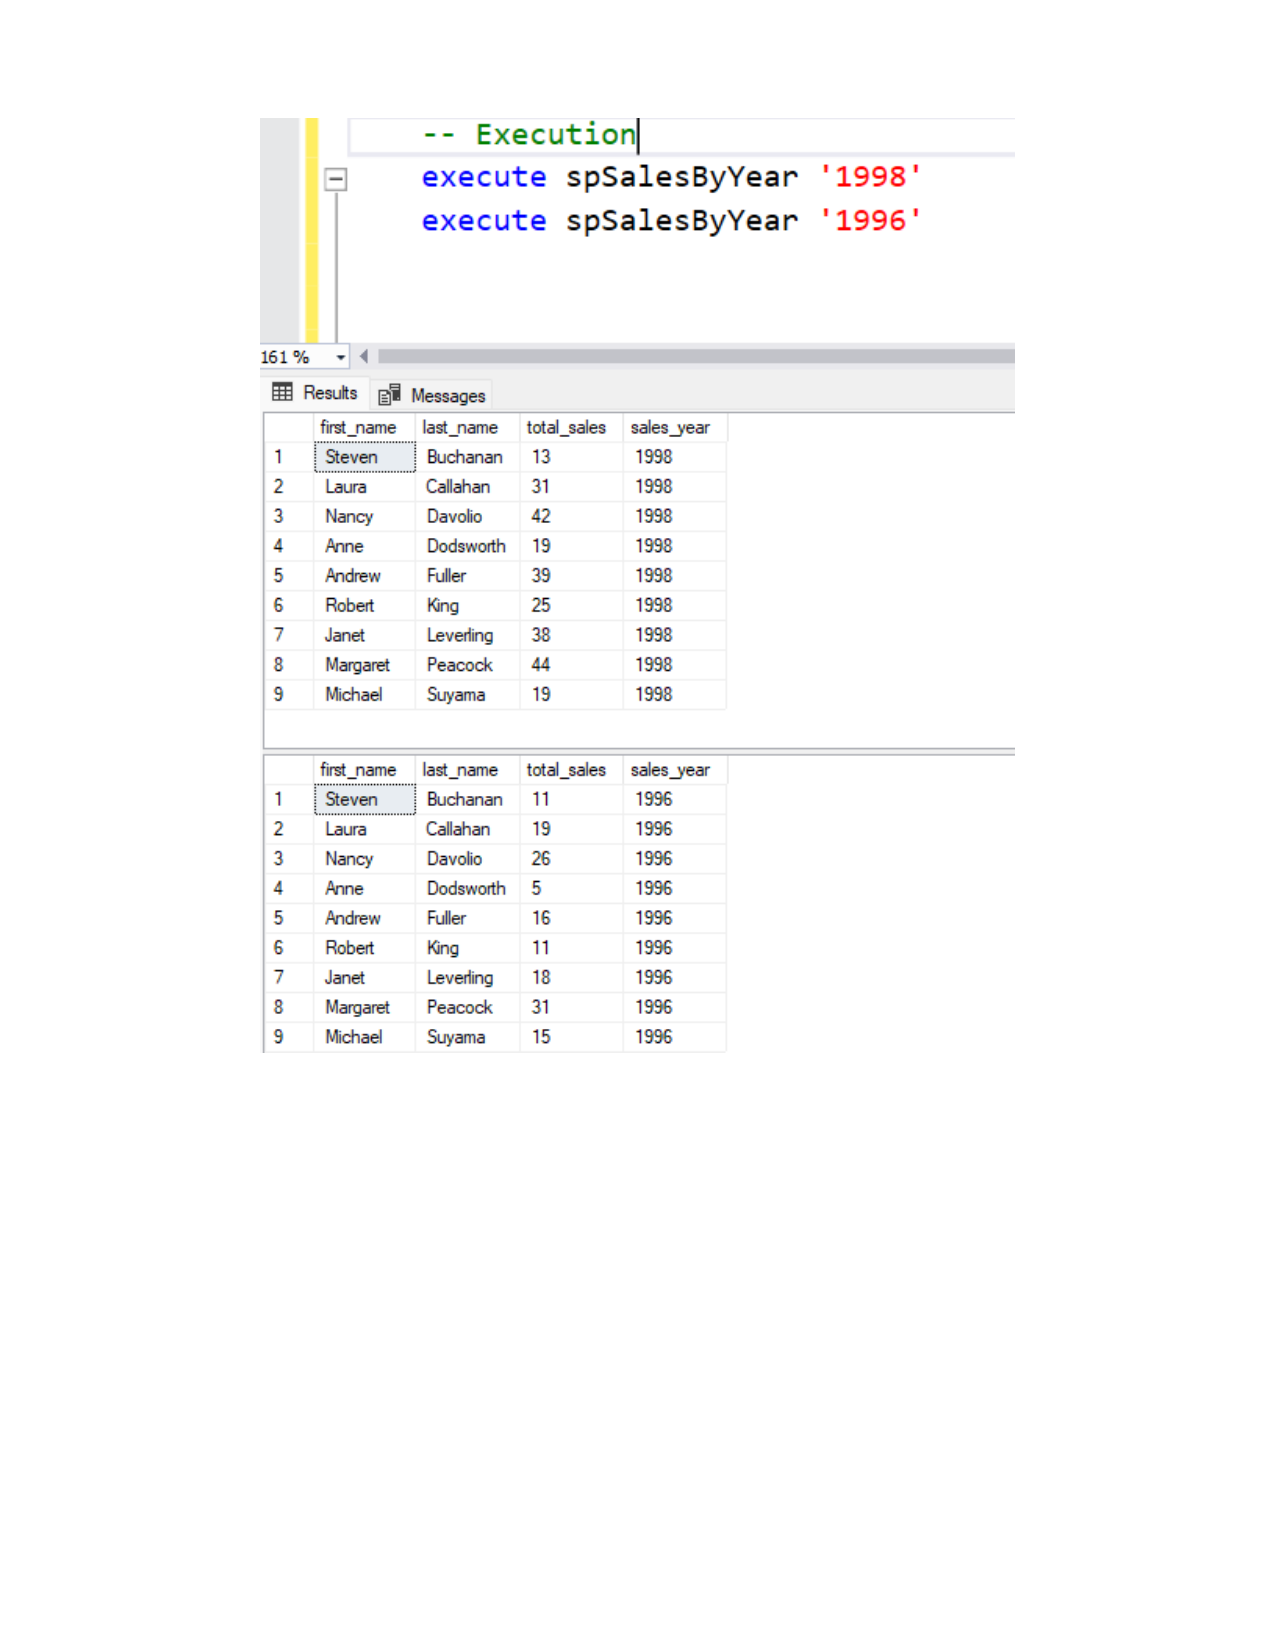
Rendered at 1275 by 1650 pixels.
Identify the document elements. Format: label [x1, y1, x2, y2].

picture [260, 118, 1015, 1053]
